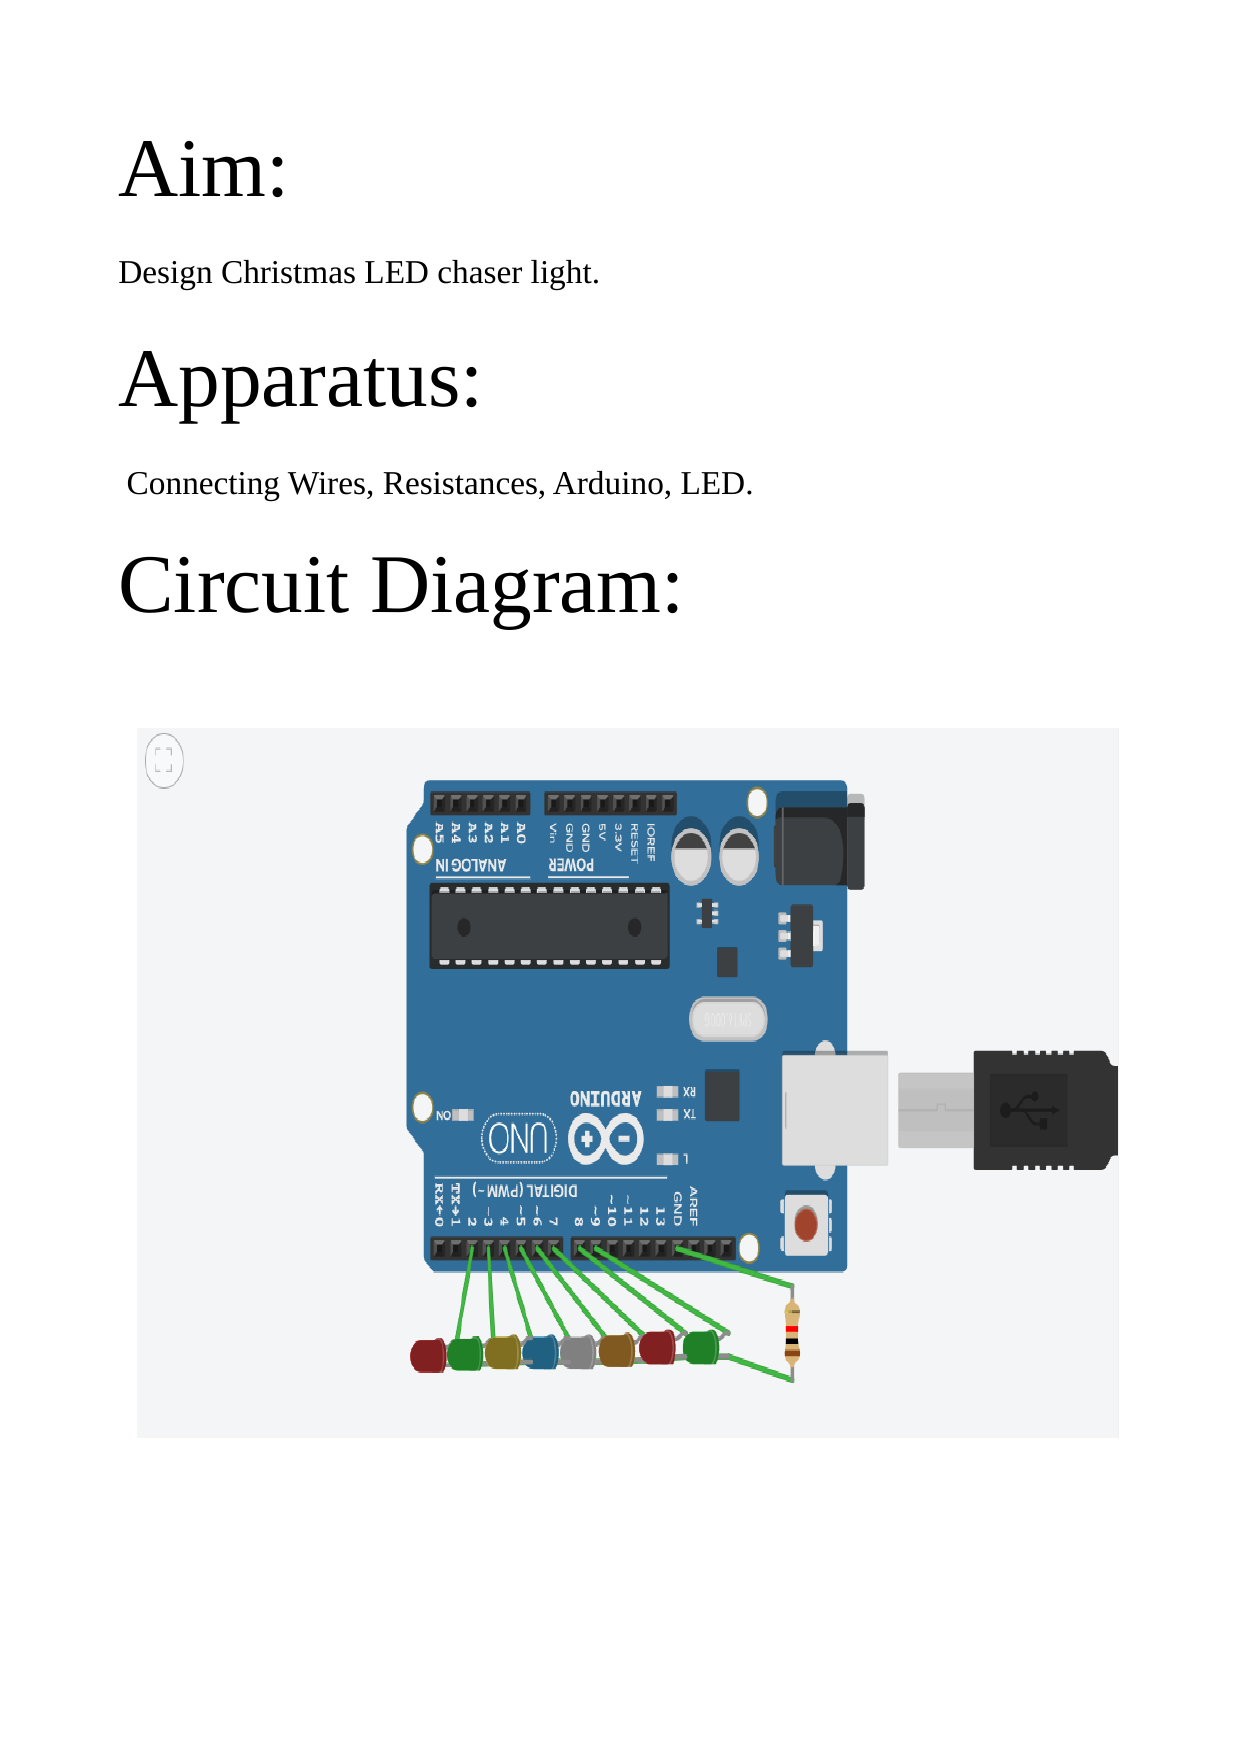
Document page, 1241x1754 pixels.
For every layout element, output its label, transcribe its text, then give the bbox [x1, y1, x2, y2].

text Design Christmas LED chaser light. [118, 252, 1122, 291]
text Connecting Wires, Resistances, Arduino, LED. [118, 463, 1122, 501]
picture [137, 728, 1128, 1438]
text Circuit Diagram: [118, 535, 1122, 631]
text Aim: [118, 118, 1122, 214]
text Apparatus: [118, 329, 1122, 425]
